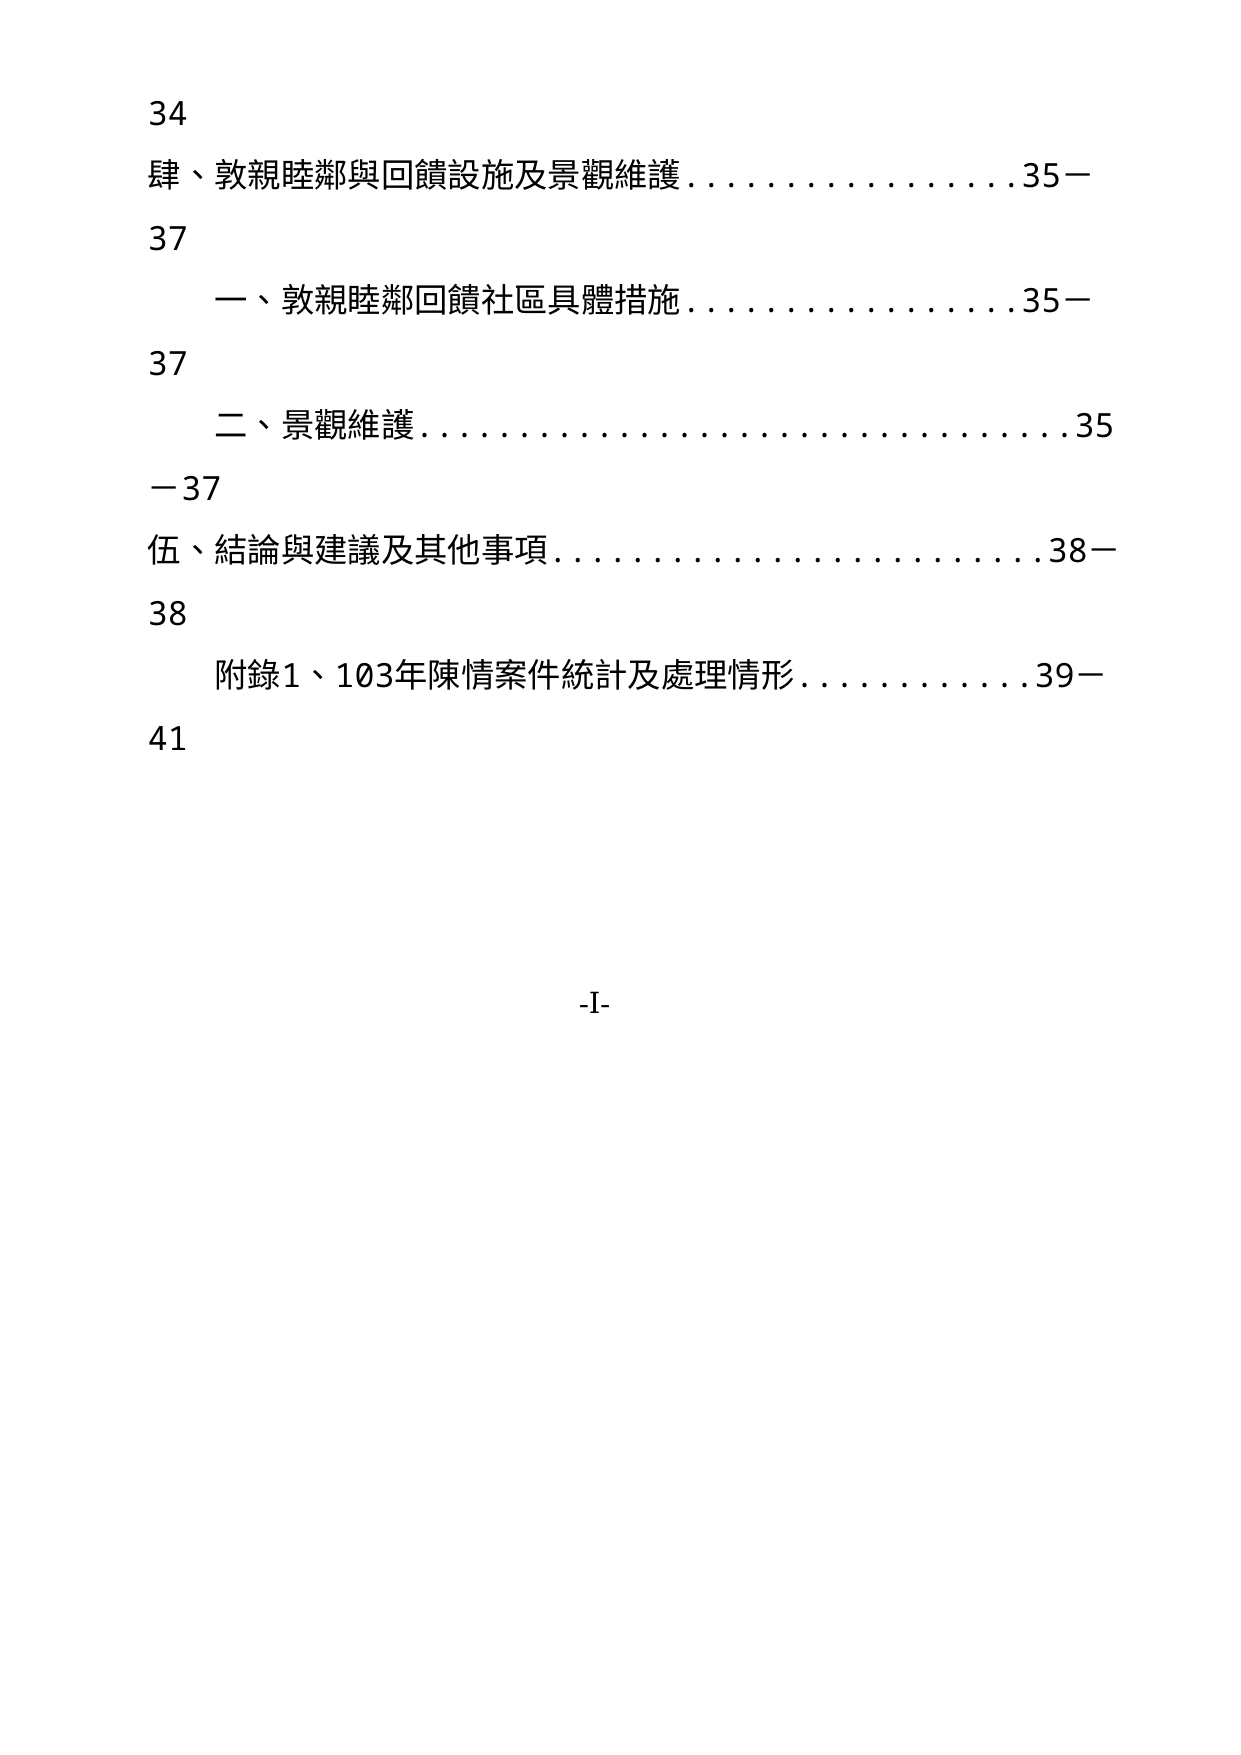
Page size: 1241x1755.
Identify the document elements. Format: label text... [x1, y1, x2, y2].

text 一、敦親睦鄰回饋社區具體措施.................35－37 [148, 262, 1122, 387]
text 二、景觀維護.................................35－37 [148, 387, 1122, 512]
text -Ⅰ- [542, 987, 646, 1020]
text 肆、敦親睦鄰與回饋設施及景觀維護.................35－37 [148, 137, 1122, 262]
text 34 [148, 75, 1122, 137]
text 伍、結論與建議及其他事項.........................38－38 [148, 512, 1122, 637]
text 附錄1、103年陳情案件統計及處理情形............39－41 [148, 637, 1122, 762]
